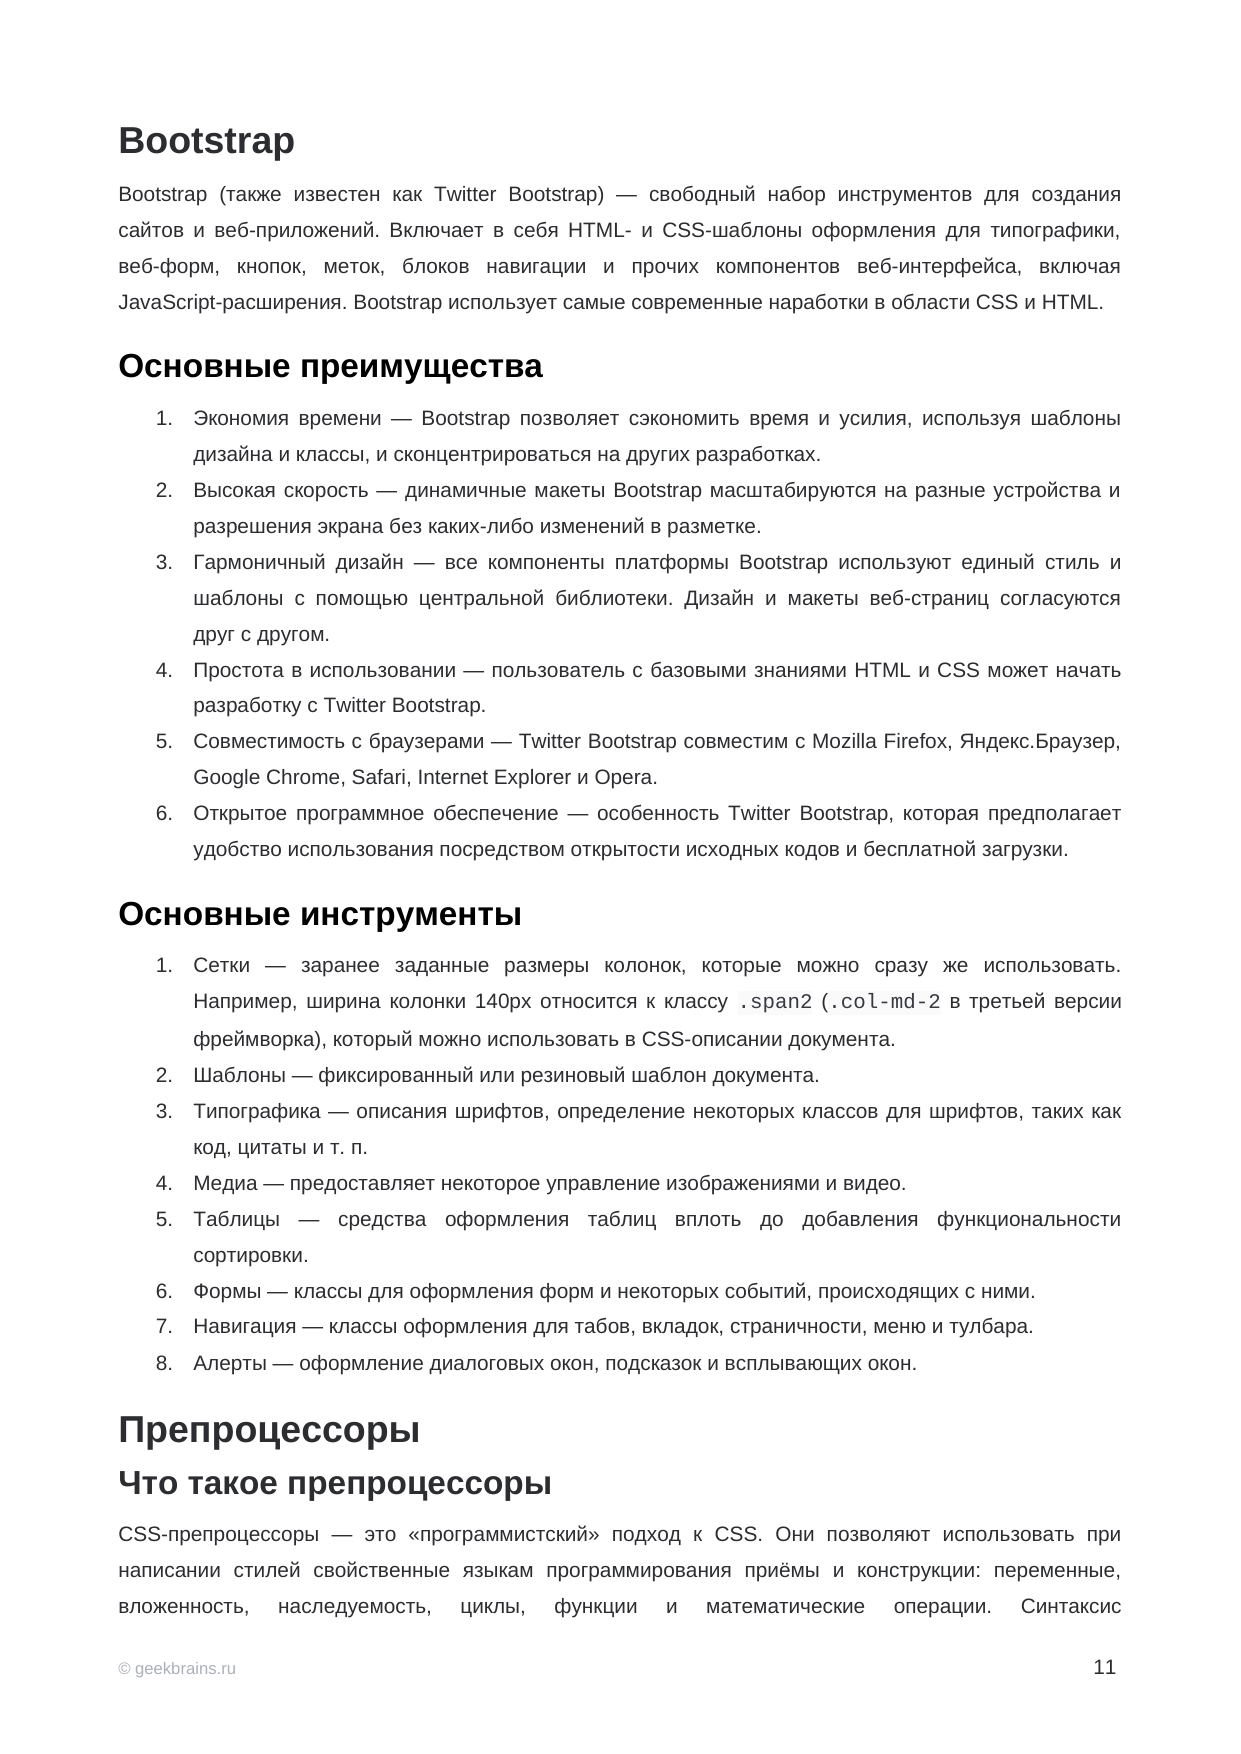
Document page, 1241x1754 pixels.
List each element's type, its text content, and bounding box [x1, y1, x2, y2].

subtitle Препроцессоры [118, 1407, 1122, 1450]
subtitle Что такое препроцессоры [118, 1463, 1122, 1501]
subtitle Bootstrap [118, 118, 1122, 161]
list Навигация — классы оформления для табов, вкладок, страничности, меню и тулбара. [156, 1314, 1122, 1338]
list Совместимость с браузерами — Twitter Bootstrap совместим с Mozilla Firefox, Яндекс.Браузер, Google Chrome, Safari, Internet Explorer и Opera. [156, 729, 1122, 789]
list Алерты — оформление диалоговых окон, подсказок и всплывающих окон. [156, 1350, 1122, 1374]
list Сетки — заранее заданные размеры колонок, которые можно сразу же использовать. Например, ширина колонки 140px относится к классу .span2 (.col-md-2 в третьей версии фреймворка), который можно использовать в CSS-описании документа. [156, 953, 1122, 1051]
subtitle Основные преимущества [118, 347, 1122, 385]
list Высокая скорость — динамичные макеты Bootstrap масштабируются на разные устройства и разрешения экрана без каких-либо изменений в разметке. [156, 478, 1122, 538]
list Экономия времени — Bootstrap позволяет сэкономить время и усилия, используя шаблоны дизайна и классы, и сконцентрироваться на других разработках. [156, 406, 1122, 466]
list Таблицы — средства оформления таблиц вплоть до добавления функциональности сортировки. [156, 1207, 1122, 1266]
list Шаблоны — фиксированный или резиновый шаблон документа. [156, 1063, 1122, 1087]
subtitle Основные инструменты [118, 894, 1122, 932]
list Простота в использовании — пользователь с базовыми знаниями HTML и CSS может начать разработку с Twitter Bootstrap. [156, 657, 1122, 717]
text CSS-препроцессоры — это «программистский» подход к CSS. Они позволяют использовать при написании стилей свойственные языкам программирования приёмы и конструкции: переменные, вложенность, наследуемость, циклы, функции и математические операции. Синтаксис [118, 1522, 1122, 1618]
list Открытое программное обеспечение — особенность Twitter Bootstrap, которая предполагает удобство использования посредством открытости исходных кодов и бесплатной загрузки. [156, 801, 1122, 861]
list Типографика — описания шрифтов, определение некоторых классов для шрифтов, таких как код, цитаты и т. п. [156, 1099, 1122, 1159]
list Формы — классы для оформления форм и некоторых событий, происходящих с ними. [156, 1278, 1122, 1302]
list Гармоничный дизайн — все компоненты платформы Bootstrap используют единый стиль и шаблоны с помощью центральной библиотеки. Дизайн и макеты веб-страниц согласуются друг с другом. [156, 549, 1122, 645]
text Bootstrap (также известен как Twitter Bootstrap) — свободный набор инструментов для создания сайтов и веб-приложений. Включает в себя HTML- и CSS-шаблоны оформления для типографики, веб-форм, кнопок, меток, блоков навигации и прочих компонентов веб-интерфейса, включая JavaScript-расширения. Bootstrap использует самые современные наработки в области CSS и HTML. [118, 182, 1122, 314]
list Медиа — предоставляет некоторое управление изображениями и видео. [156, 1171, 1122, 1194]
